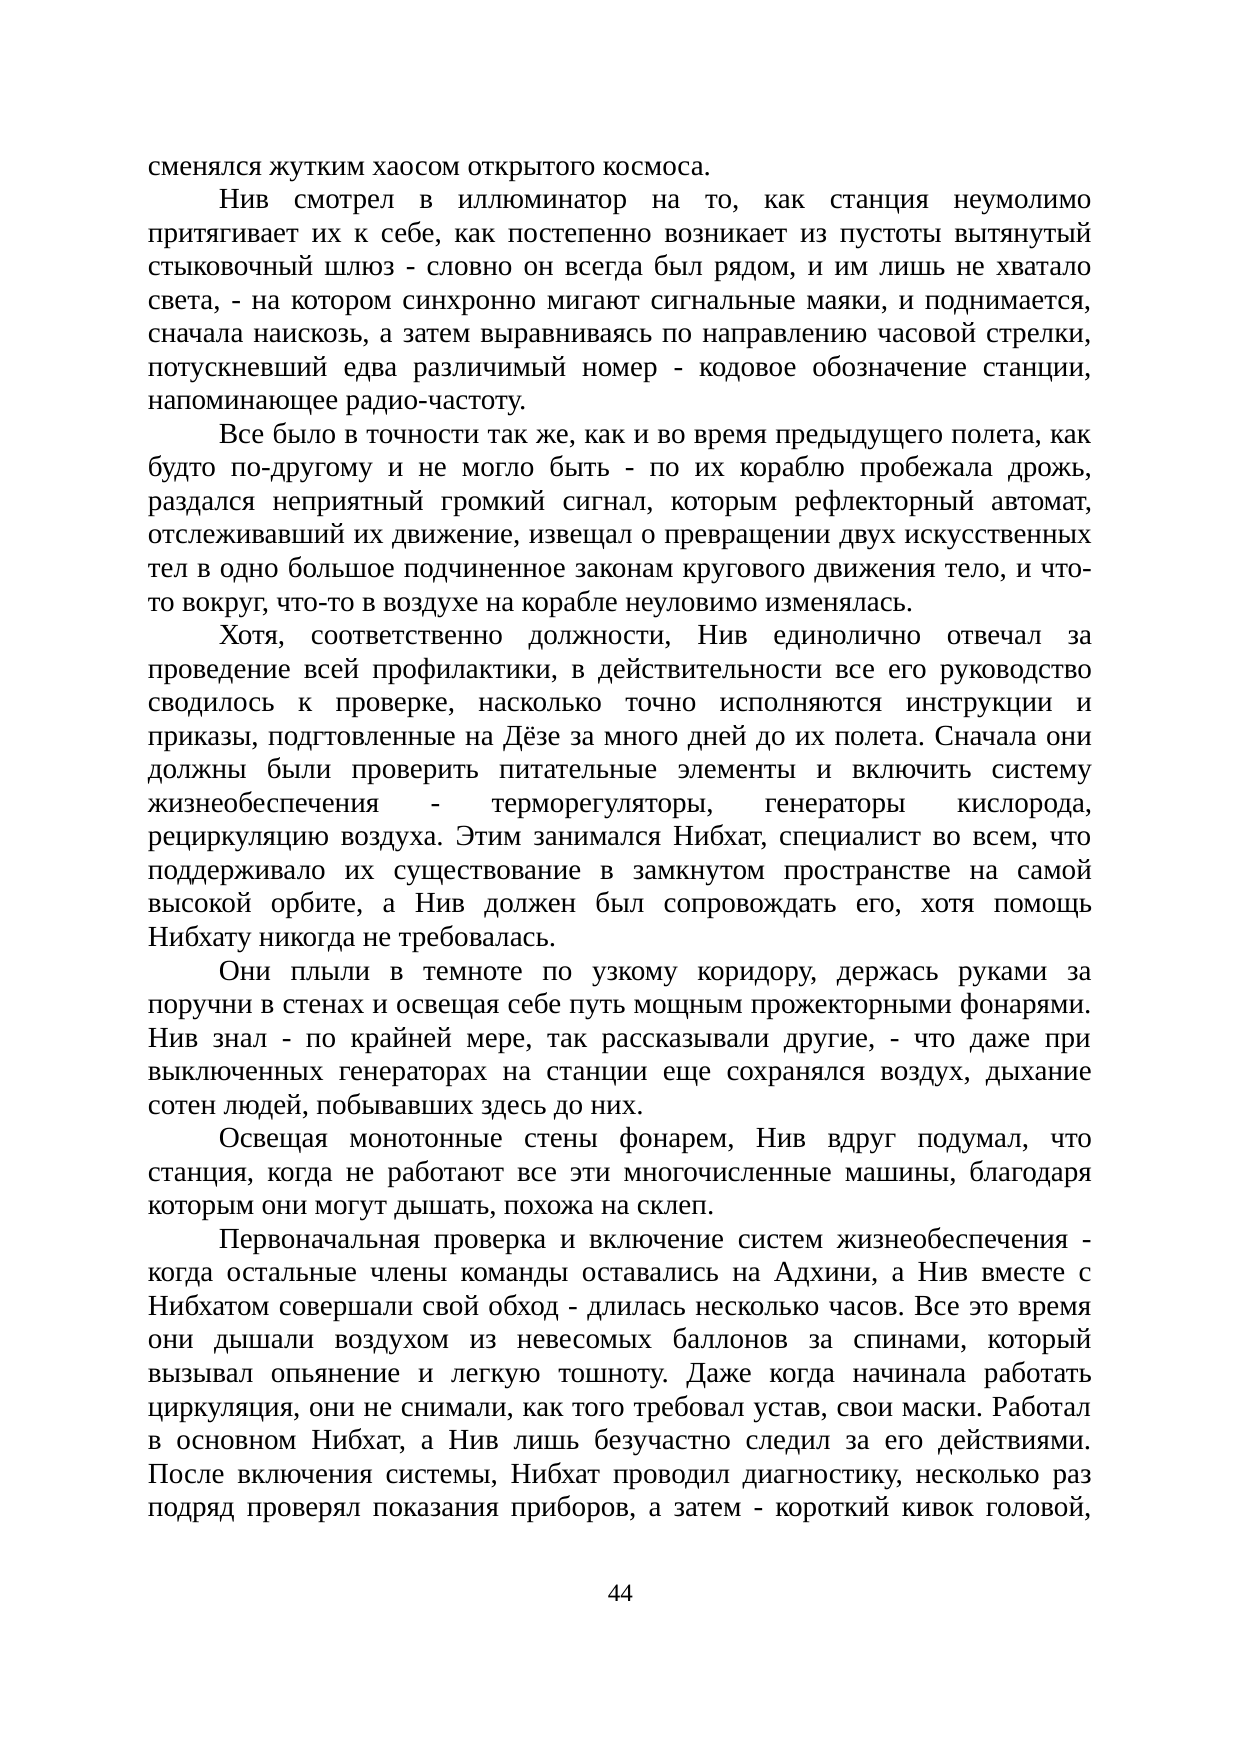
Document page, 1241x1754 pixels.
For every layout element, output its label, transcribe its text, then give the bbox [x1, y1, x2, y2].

text Они плыли в темноте по узкому коридору, держась руками за поручни в стенах и освещая себе путь мощным прожекторными фонарями. Нив знал - по крайней мере, так рассказывали другие, - что даже при выключенных генераторах на станции еще сохранялся воздух, дыхание сотен людей, побывавших здесь до них. [148, 953, 1093, 1120]
text Все было в точности так же, как и во время предыдущего полета, как будто по-другому и не могло быть - по их кораблю пробежала дрожь, раздался неприятный громкий сигнал, которым рефлекторный автомат, отслеживавший их движение, извещал о превращении двух искусственных тел в одно большое подчиненное законам кругового движения тело, и что-то вокруг, что-то в воздухе на корабле неуловимо изменялась. [148, 416, 1093, 617]
text Первоначальная проверка и включение систем жизнеобеспечения - когда остальные члены команды оставались на Адхини, а Нив вместе с Нибхатом совершали свой обход - длилась несколько часов. Все это время они дышали воздухом из невесомых баллонов за спинами, который вызывал опьянение и легкую тошноту. Даже когда начинала работать циркуляция, они не снимали, как того требовал устав, свои маски. Работал в основном Нибхат, а Нив лишь безучастно следил за его действиями. После включения системы, Нибхат проводил диагностику, несколько раз подряд проверял показания приборов, а затем - короткий кивок головой, [148, 1221, 1093, 1523]
text сменялся жутким хаосом открытого космоса. [148, 148, 1093, 181]
text Нив смотрел в иллюминатор на то, как станция неумолимо притягивает их к себе, как постепенно возникает из пустоты вытянутый стыковочный шлюз - словно он всегда был рядом, и им лишь не хватало света, - на котором синхронно мигают сигнальные маяки, и поднимается, сначала наискозь, а затем выравниваясь по направлению часовой стрелки, потускневший едва различимый номер - кодовое обозначение станции, напоминающее радио-частоту. [148, 181, 1093, 416]
text Освещая монотонные стены фонарем, Нив вдруг подумал, что станция, когда не работают все эти многочисленные машины, благодаря которым они могут дышать, похожа на склеп. [148, 1120, 1093, 1221]
text Хотя, соответственно должности, Нив единолично отвечал за проведение всей профилактики, в действительности все его руководство сводилось к проверке, насколько точно исполняются инструкции и приказы, подгтовленные на Дёзе за много дней до их полета. Сначала они должны были проверить питательные элементы и включить систему жизнеобеспечения - терморегуляторы, генераторы кислорода, рециркуляцию воздуха. Этим занимался Нибхат, специалист во всем, что поддерживало их существование в замкнутом пространстве на самой высокой орбите, а Нив должен был сопровождать его, хотя помощь Нибхату никогда не требовалась. [148, 617, 1093, 953]
